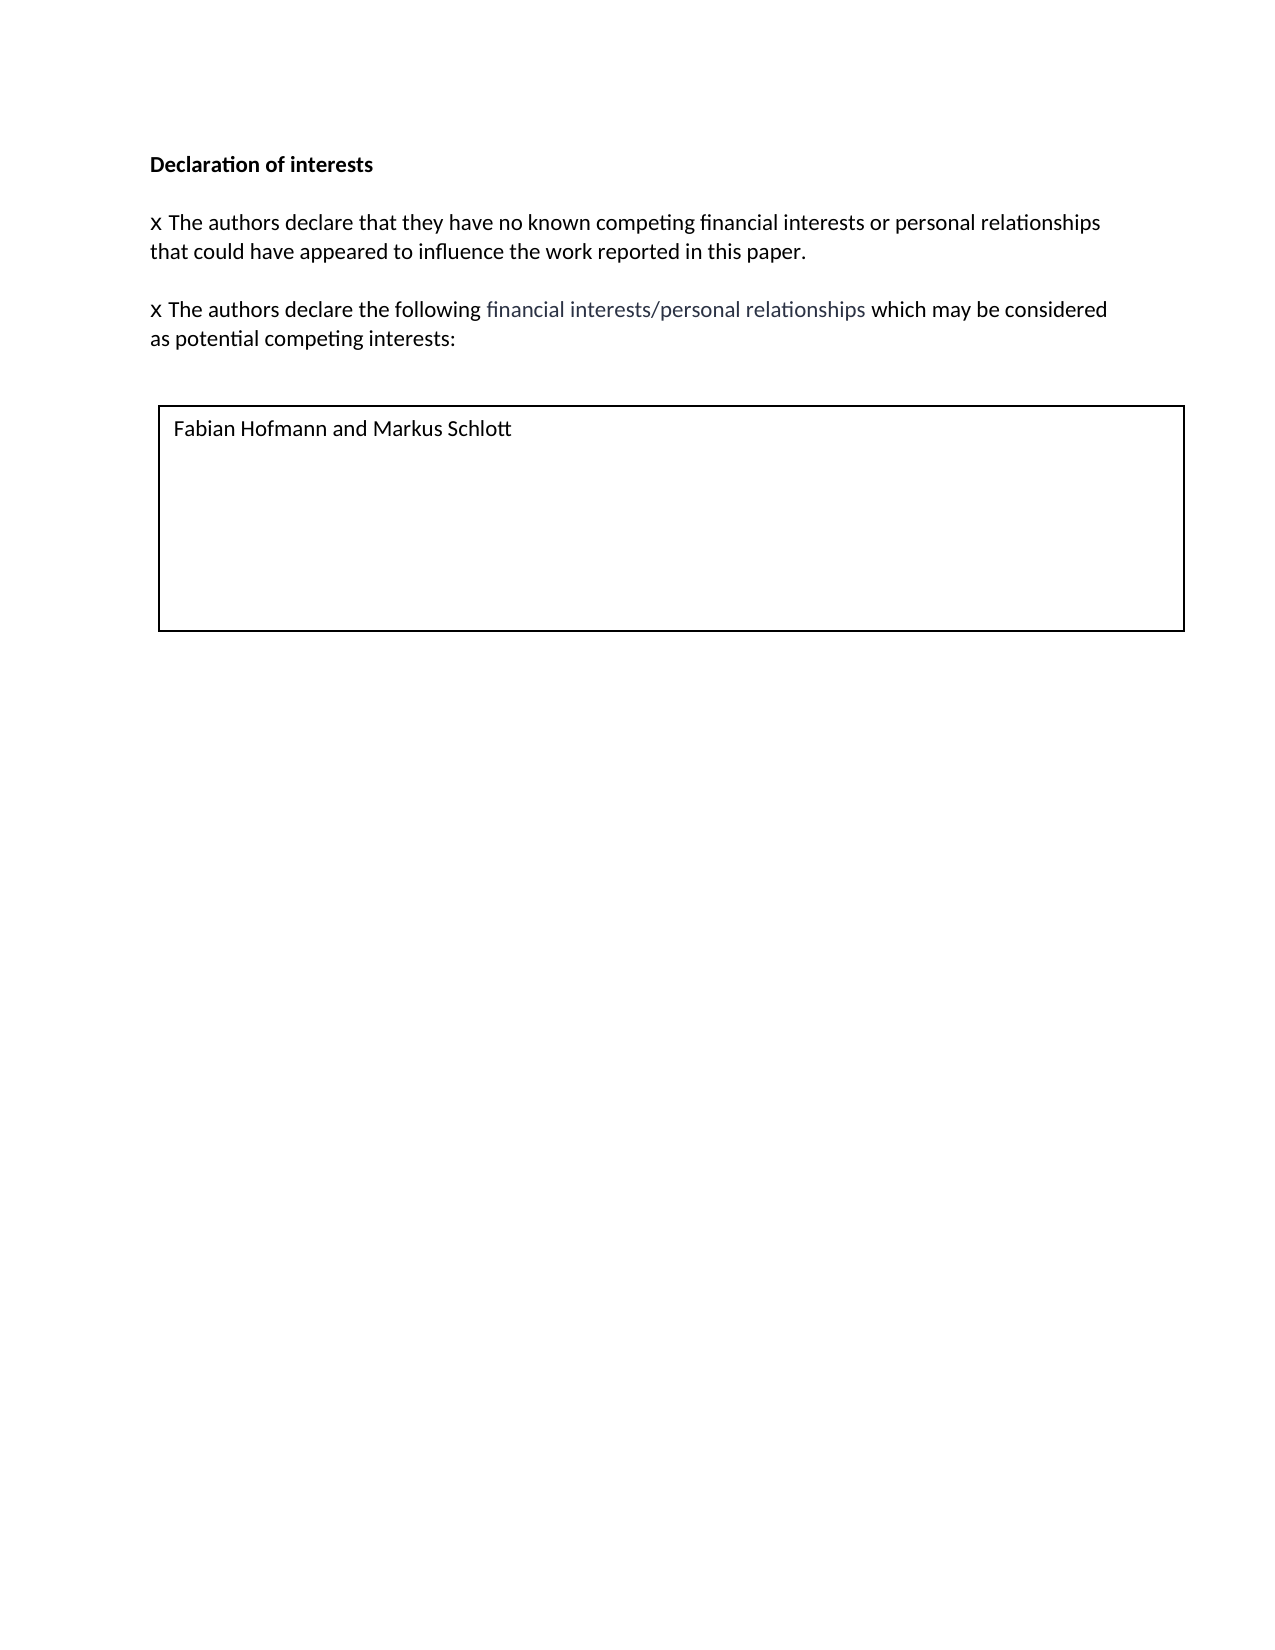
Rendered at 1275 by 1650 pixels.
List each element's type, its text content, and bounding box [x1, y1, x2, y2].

text Fabian Hofmann and Markus Schlott [174, 414, 1169, 442]
text x The authors declare the following financial interests/personal relationships which may be considered as potential competing interests: [150, 293, 1125, 353]
text Declaration of interests [150, 150, 1125, 178]
text x The authors declare that they have no known competing financial interests or personal relationships that could have appeared to influence the work reported in this paper. [150, 206, 1125, 265]
